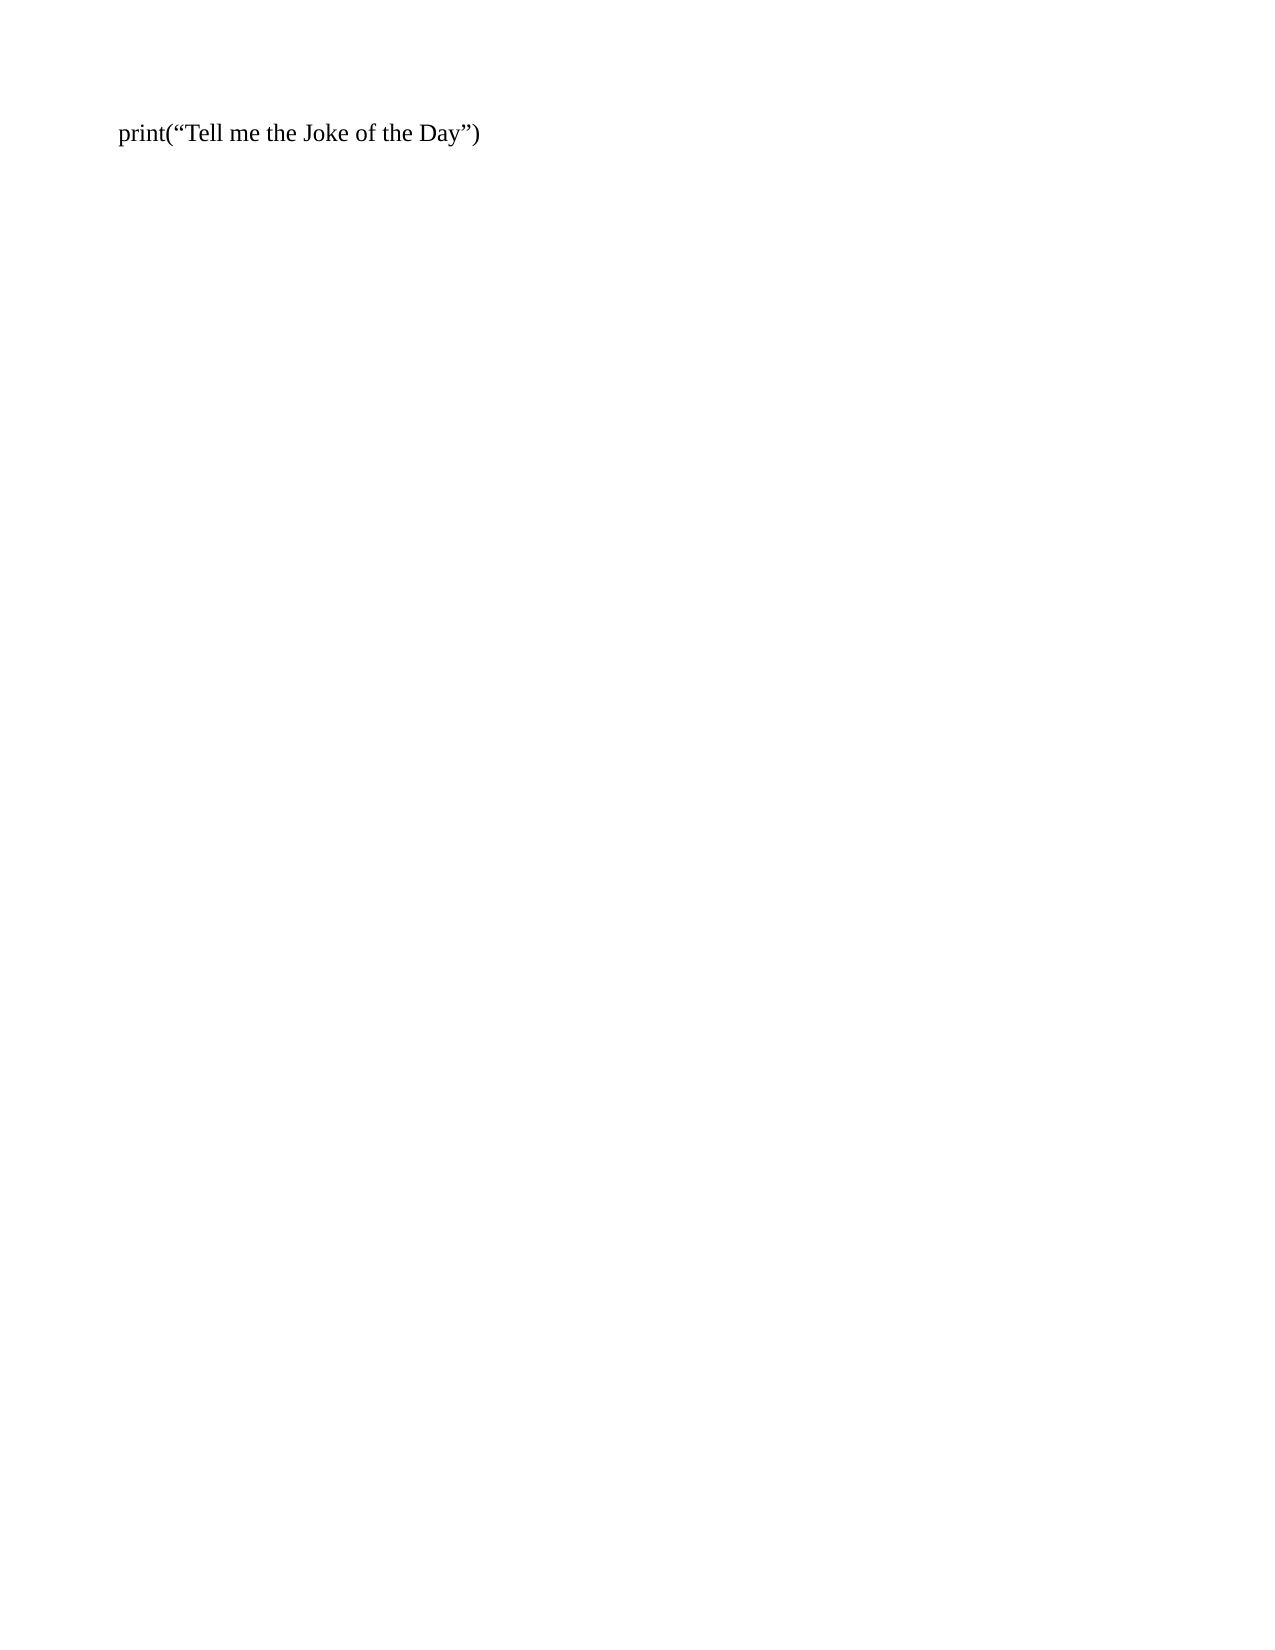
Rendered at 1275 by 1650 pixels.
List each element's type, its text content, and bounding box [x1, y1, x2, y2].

text print(“Tell me the Joke of the Day”) [118, 118, 1157, 147]
